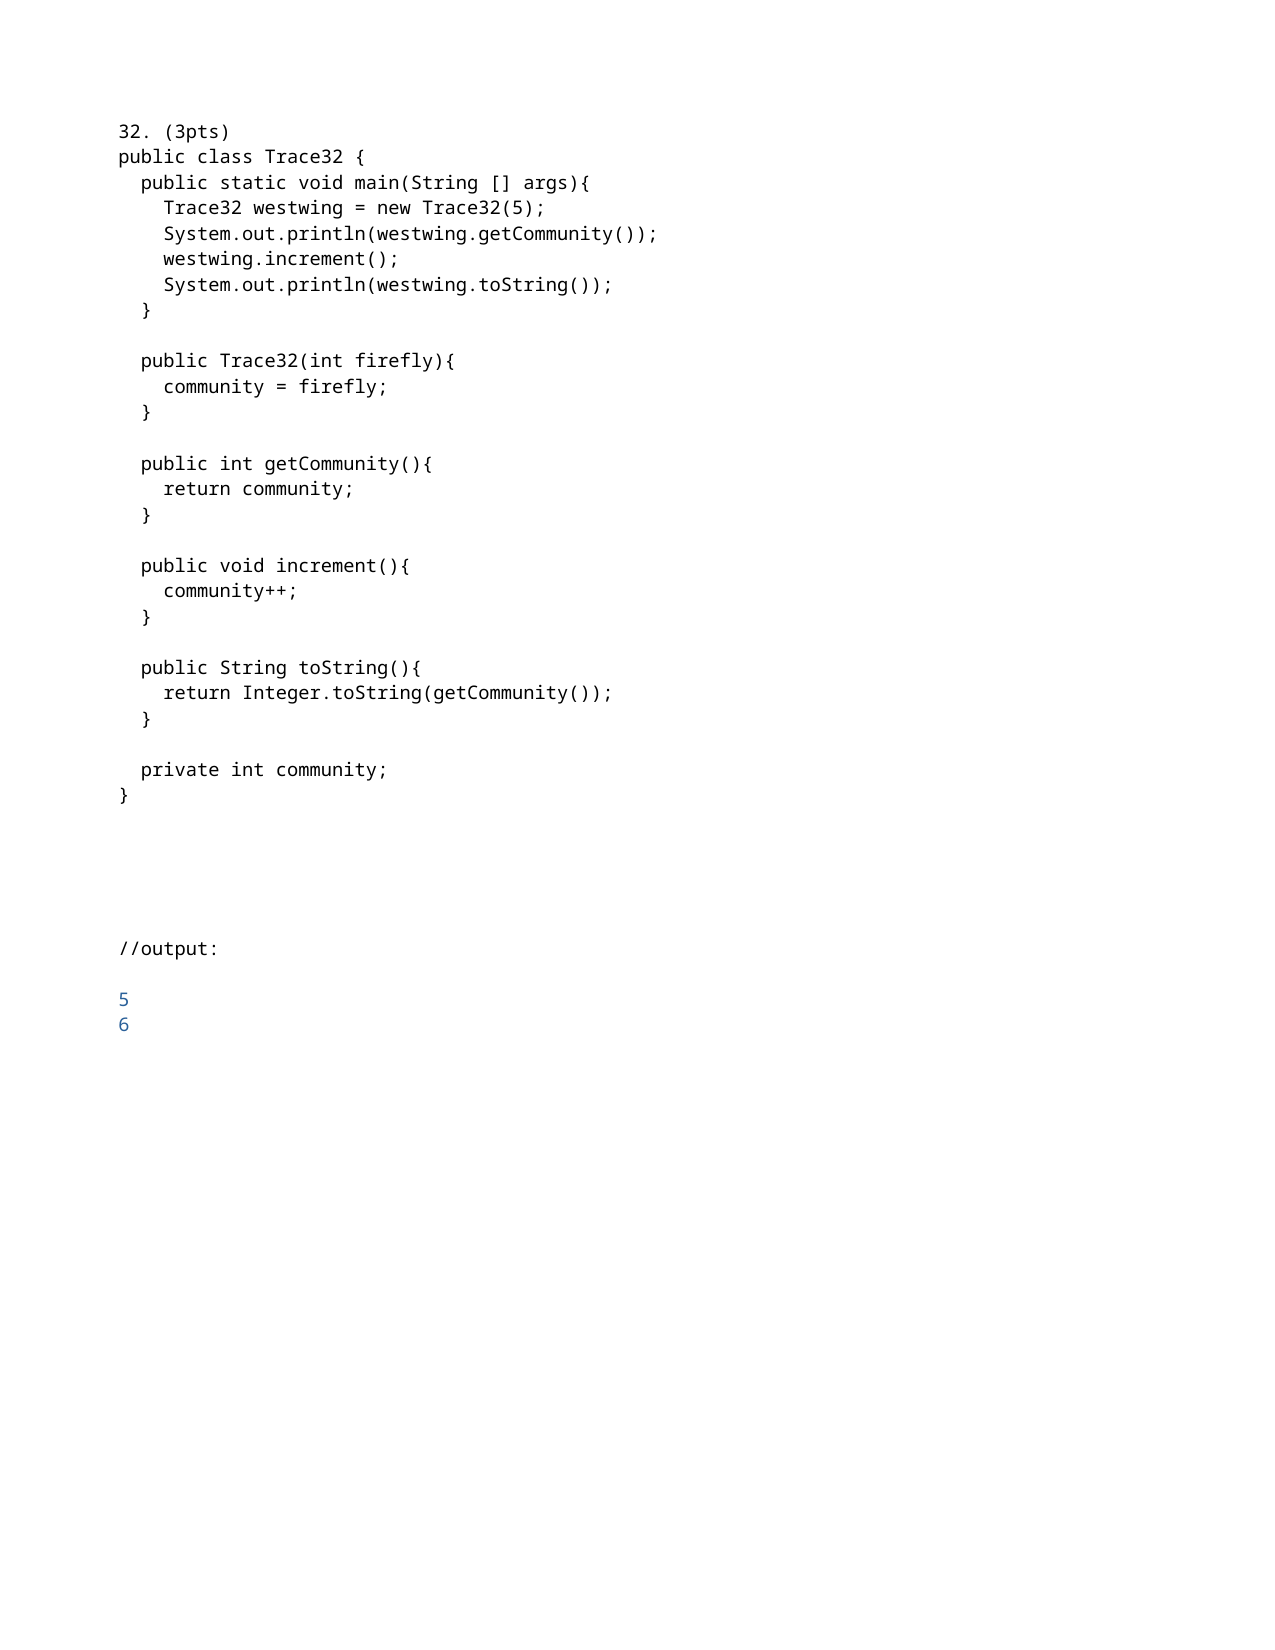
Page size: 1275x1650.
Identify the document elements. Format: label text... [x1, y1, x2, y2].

text } [118, 782, 1157, 807]
text community = firefly; [118, 373, 1157, 399]
text } [118, 297, 1157, 322]
text System.out.println(westwing.getCommunity()); [118, 220, 1157, 246]
text //output: [118, 935, 1157, 960]
text } [118, 501, 1157, 526]
text public static void main(String [] args){ [118, 169, 1157, 195]
text 5 [118, 986, 1157, 1011]
text public void increment(){ [118, 552, 1157, 577]
text 32. (3pts) [118, 118, 1157, 144]
text } [118, 603, 1157, 628]
text public String toString(){ [118, 654, 1157, 679]
text return Integer.toString(getCommunity()); [118, 679, 1157, 705]
text return community; [118, 475, 1157, 501]
text public class Trace32 { [118, 144, 1157, 169]
text public int getCommunity(){ [118, 450, 1157, 475]
text Trace32 westwing = new Trace32(5); [118, 195, 1157, 220]
text } [118, 399, 1157, 424]
text System.out.println(westwing.toString()); [118, 271, 1157, 297]
text public Trace32(int firefly){ [118, 348, 1157, 373]
text community++; [118, 577, 1157, 603]
text private int community; [118, 756, 1157, 782]
text 6 [118, 1011, 1157, 1037]
text } [118, 705, 1157, 731]
text westwing.increment(); [118, 246, 1157, 271]
